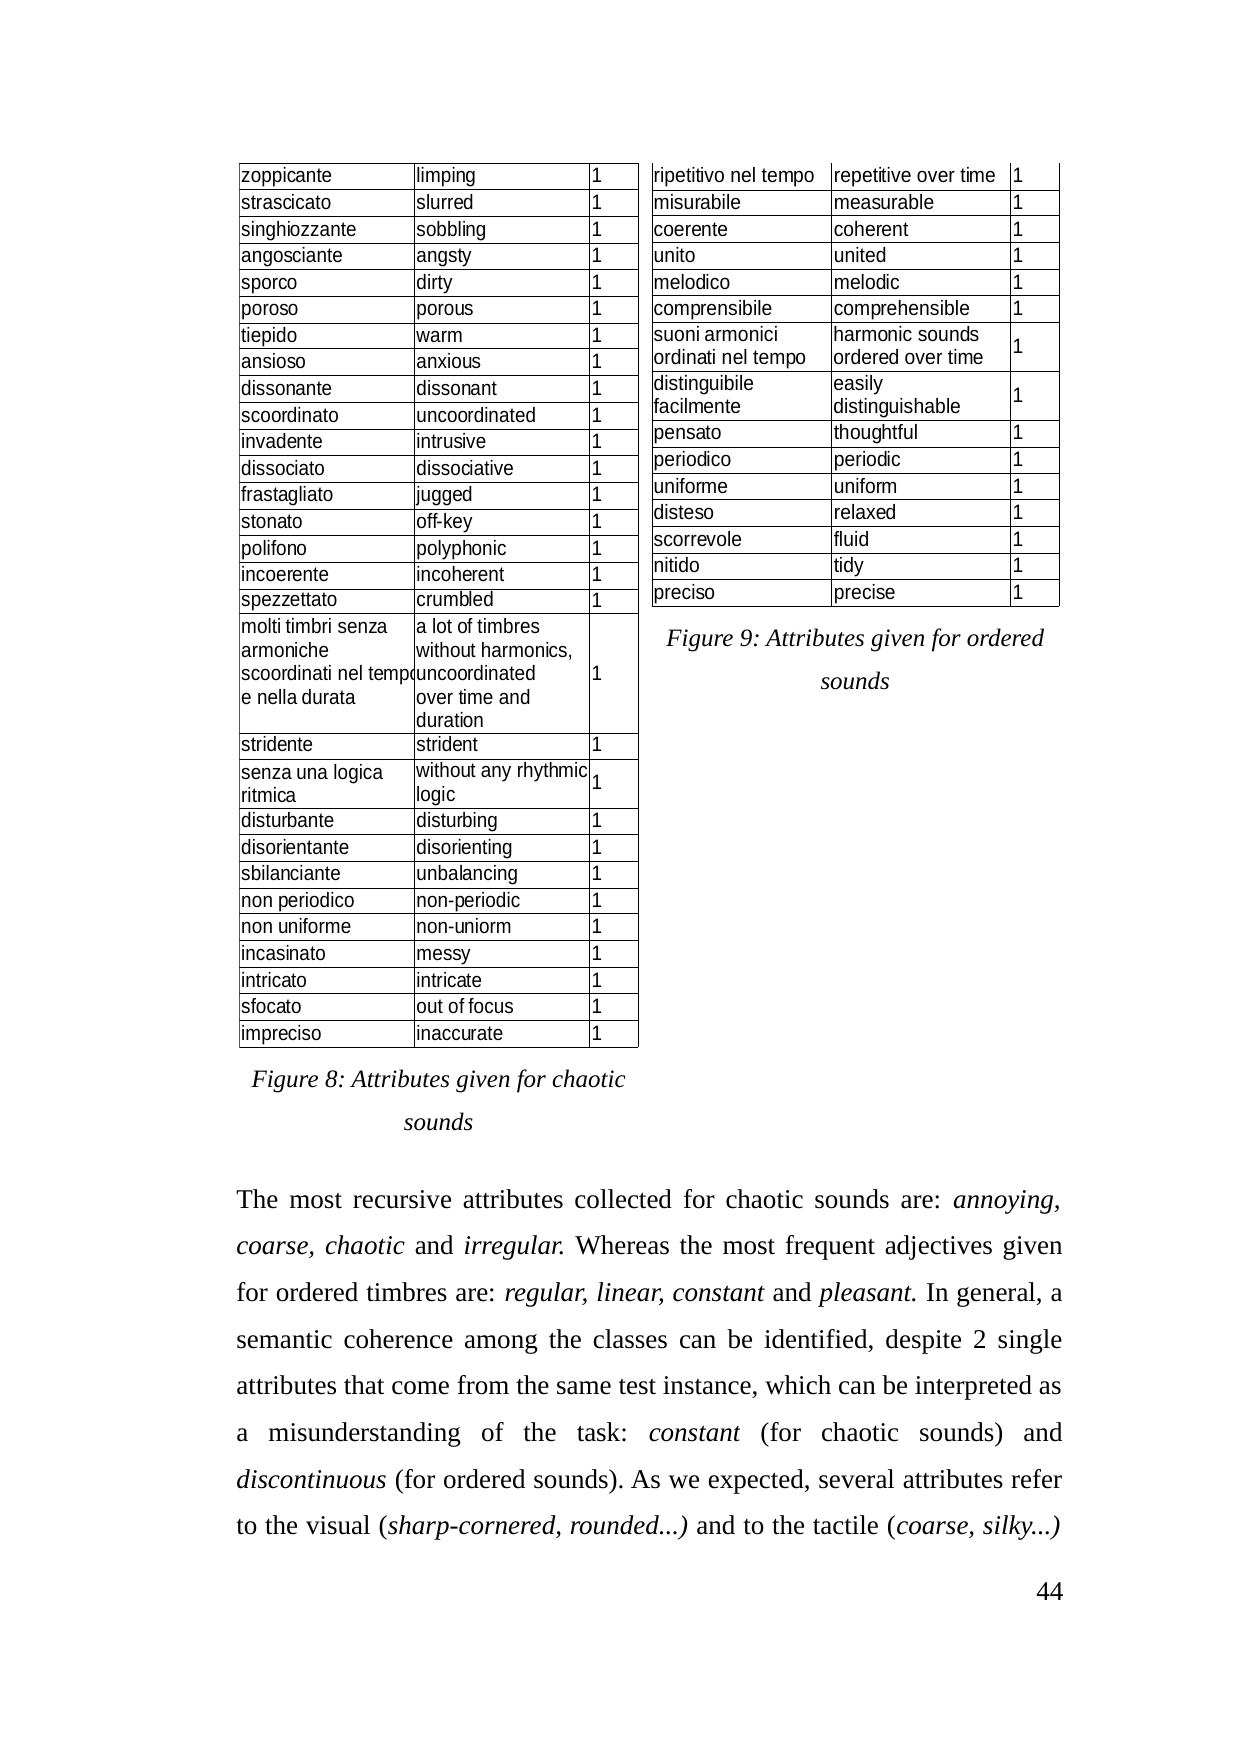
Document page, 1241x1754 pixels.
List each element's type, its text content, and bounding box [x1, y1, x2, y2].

text The most recursive attributes collected for chaotic sounds are: annoying, coarse, chaotic and irregular. Whereas the most frequent adjectives given for ordered timbres are: regular, linear, constant and pleasant. In general, a semantic coherence among the classes can be identified, despite 2 single attributes that come from the same test instance, which can be interpreted as a misunderstanding of the task: constant (for chaotic sounds) and discontinuous (for ordered sounds). As we expected, several attributes refer to the visual (sharp-cornered, rounded...) and to the tactile (coarse, silky...) [236, 1183, 1063, 1541]
text Figure 9: Attributes given for ordered sounds [652, 163, 1061, 694]
text Figure 8: Attributes given for chaotic sounds [239, 163, 640, 1136]
